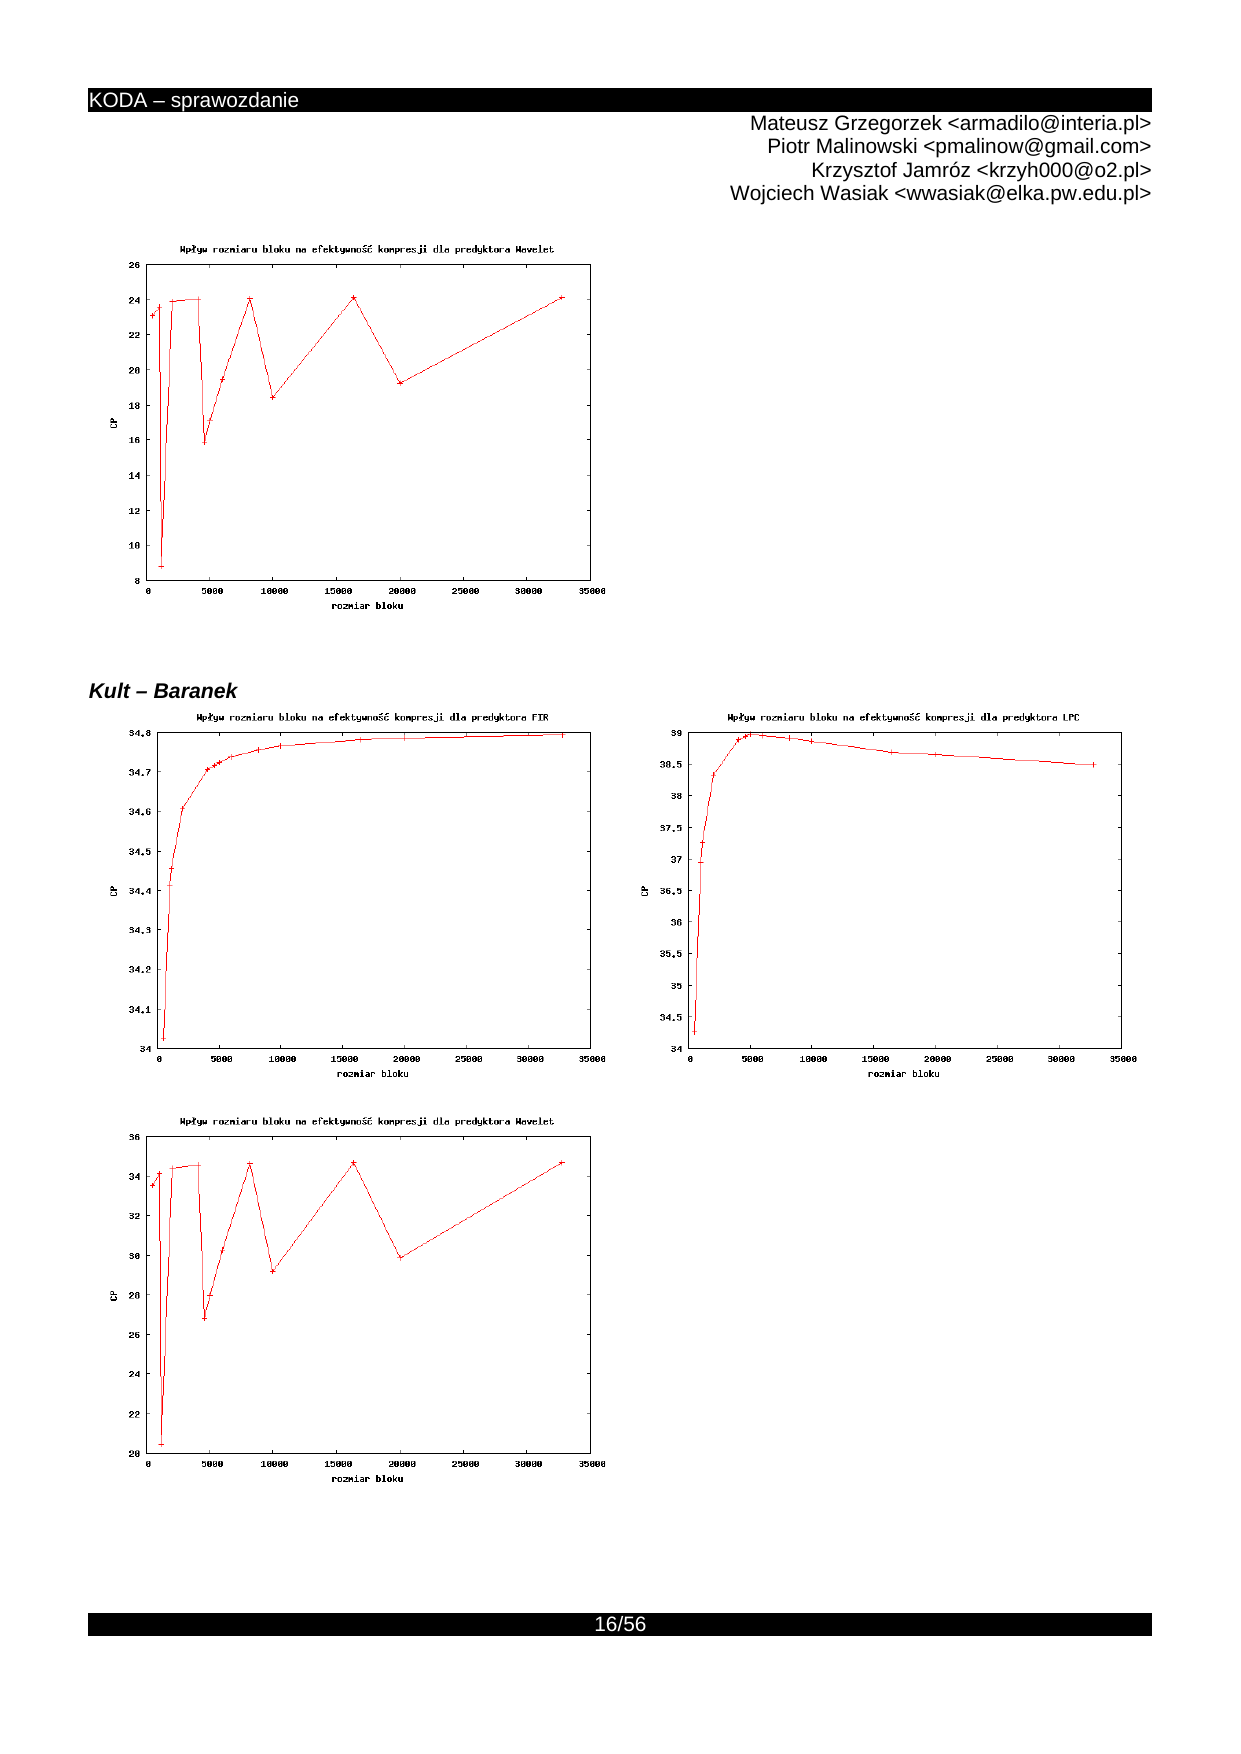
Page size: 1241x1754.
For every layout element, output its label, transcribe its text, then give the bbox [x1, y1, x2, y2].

picture [103, 702, 606, 1079]
table_cell [620, 234, 1152, 638]
picture [103, 234, 606, 611]
table_cell [89, 1107, 620, 1511]
picture [103, 1107, 606, 1484]
table_header [620, 703, 1152, 1107]
table_header [89, 703, 620, 1107]
table_cell [620, 1107, 1152, 1511]
picture [635, 702, 1137, 1079]
subtitle Kult – Baranek [88, 679, 1152, 703]
table_cell [89, 234, 620, 638]
